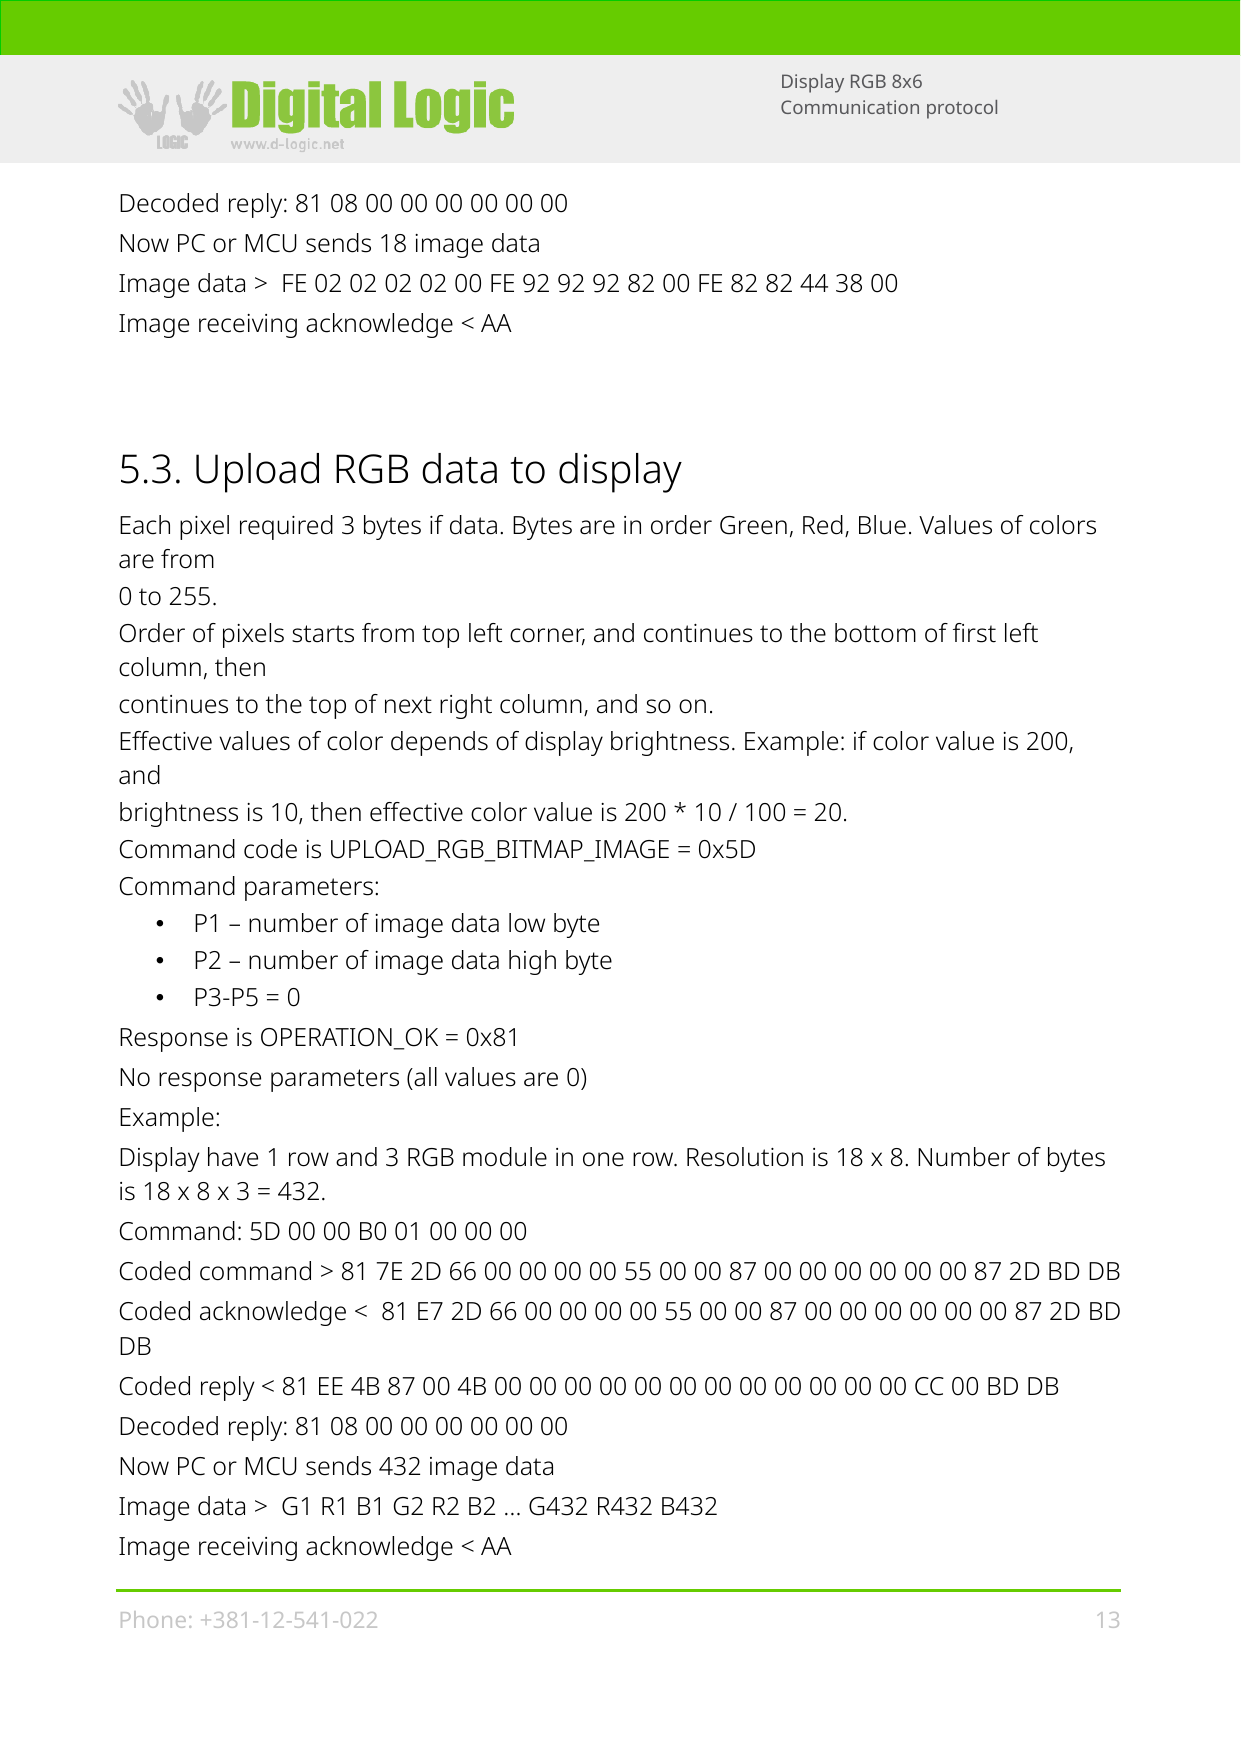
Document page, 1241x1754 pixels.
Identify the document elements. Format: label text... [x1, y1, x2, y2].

text Coded acknowledge < 81 E7 2D 66 00 00 00 00 55 00 00 87 00 00 00 00 00 00 87 2D BD DB [118, 1294, 1122, 1362]
picture [115, 79, 517, 153]
text Command code is UPLOAD_RGB_BITMAP_IMAGE = 0x5D [118, 831, 1122, 865]
text Decoded reply: 81 08 00 00 00 00 00 00 [118, 1408, 1122, 1442]
subtitle 5.3. Upload RGB data to display [118, 441, 1122, 495]
text Coded command > 81 7E 2D 66 00 00 00 00 55 00 00 87 00 00 00 00 00 00 87 2D BD DB [118, 1254, 1122, 1288]
text Image receiving acknowledge < AA [118, 1529, 1122, 1563]
text Command: 5D 00 00 B0 01 00 00 00 [118, 1214, 1122, 1248]
text 0 to 255. [118, 578, 1122, 612]
text Coded reply < 81 EE 4B 87 00 4B 00 00 00 00 00 00 00 00 00 00 00 00 CC 00 BD DB [118, 1368, 1122, 1402]
text No response parameters (all values are 0) [118, 1059, 1122, 1093]
text Each pixel required 3 bytes if data. Bytes are in order Green, Red, Blue. Values of colors are from [118, 507, 1122, 575]
text Order of pixels starts from top left corner, and continues to the bottom of first left column, then [118, 615, 1122, 683]
text Image receiving acknowledge < AA [118, 306, 1122, 340]
list P2 – number of image data high byte [156, 942, 1122, 976]
text Decoded reply: 81 08 00 00 00 00 00 00 [118, 185, 1122, 219]
text Command parameters: [118, 868, 1122, 902]
text Image data > G1 R1 B1 G2 R2 B2 … G432 R432 B432 [118, 1488, 1122, 1523]
text Response is OPERATION_OK = 0x81 [118, 1019, 1122, 1053]
list P1 – number of image data low byte [156, 905, 1122, 939]
list P3-P5 = 0 [156, 979, 1122, 1013]
text Example: [118, 1099, 1122, 1134]
text continues to the top of next right column, and so on. [118, 686, 1122, 720]
text brightness is 10, then effective color value is 200 * 10 / 100 = 20. [118, 794, 1122, 828]
text Display have 1 row and 3 RGB module in one row. Resolution is 18 x 8. Number of bytes is 18 x 8 x 3 = 432. [118, 1140, 1122, 1208]
text Effective values of color depends of display brightness. Example: if color value is 200, and [118, 723, 1122, 791]
text Now PC or MCU sends 18 image data [118, 226, 1122, 259]
text Image data > FE 02 02 02 02 00 FE 92 92 92 82 00 FE 82 82 44 38 00 [118, 266, 1122, 300]
text Now PC or MCU sends 432 image data [118, 1448, 1122, 1482]
